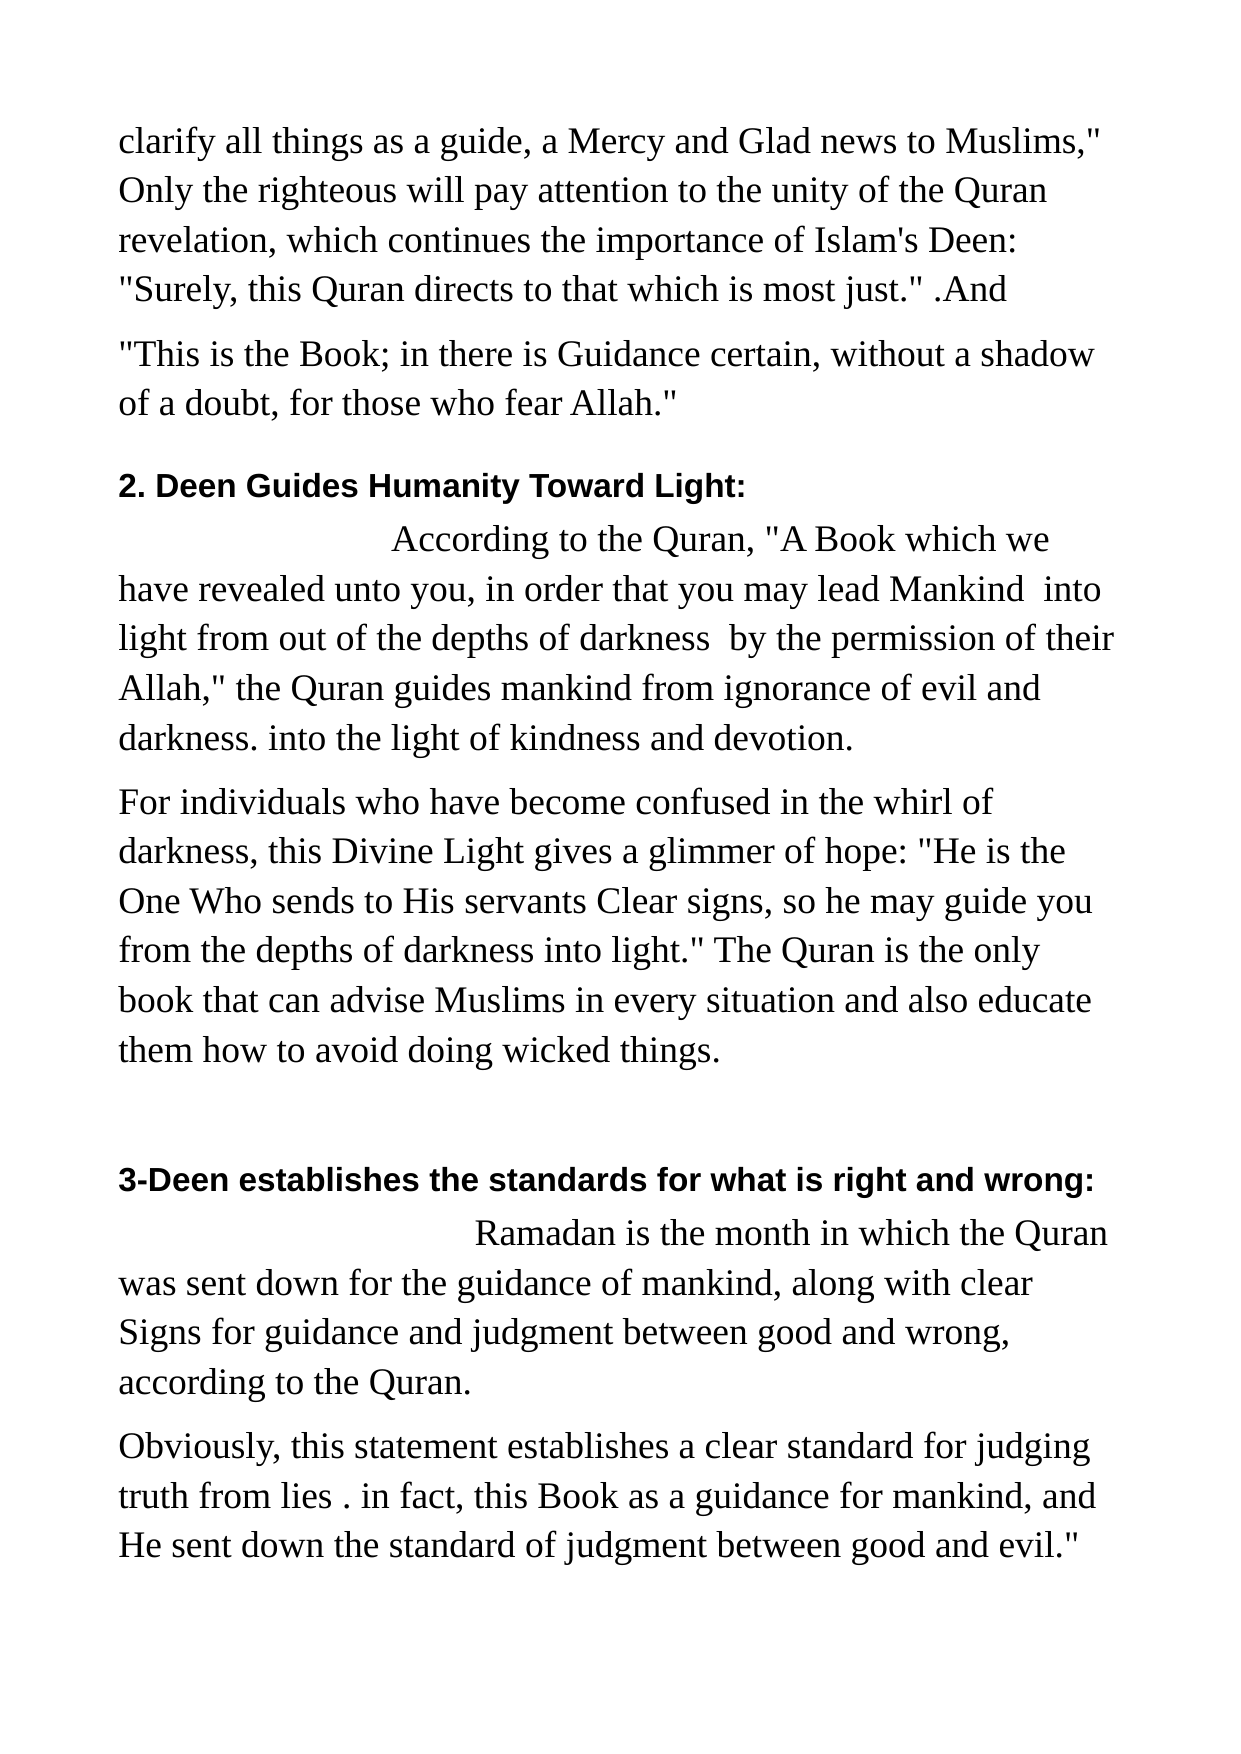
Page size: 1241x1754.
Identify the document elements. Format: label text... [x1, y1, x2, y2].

text clarify all things as a guide, a Mercy and Glad news to Muslims," Only the righteous will pay attention to the unity of the Quran revelation, which continues the importance of Islam's Deen: "Surely, this Quran directs to that which is most just." .And [118, 118, 1122, 310]
text For individuals who have become confused in the whirl of darkness, this Divine Light gives a glimmer of hope: "He is the One Who sends to His servants Clear signs, so he may guide you from the depths of darkness into light." The Quran is the only book that can advise Muslims in every situation and also educate them how to avoid doing wicked things. [118, 779, 1122, 1070]
subtitle 3-Deen establishes the standards for what is right and wrong: [118, 1159, 1122, 1198]
text "This is the Book; in there is Guidance certain, without a shadow of a doubt, for those who fear Allah." [118, 331, 1122, 424]
text According to the Quran, "A Book which we have revealed unto you, in order that you may lead Mankind into light from out of the depths of darkness by the permission of their Allah," the Quran guides mankind from ignorance of evil and darkness. into the light of kindness and devotion. [118, 517, 1122, 758]
text Obviously, this statement establishes a clear standard for judging truth from lies . in fact, this Book as a guidance for mankind, and He sent down the standard of judgment between good and evil." [118, 1423, 1122, 1566]
text Ramadan is the month in which the Quran was sent down for the guidance of mankind, along with clear Signs for guidance and judgment between good and wrong, according to the Quran. [118, 1211, 1122, 1402]
subtitle 2. Deen Guides Humanity Toward Light: [118, 466, 1122, 504]
